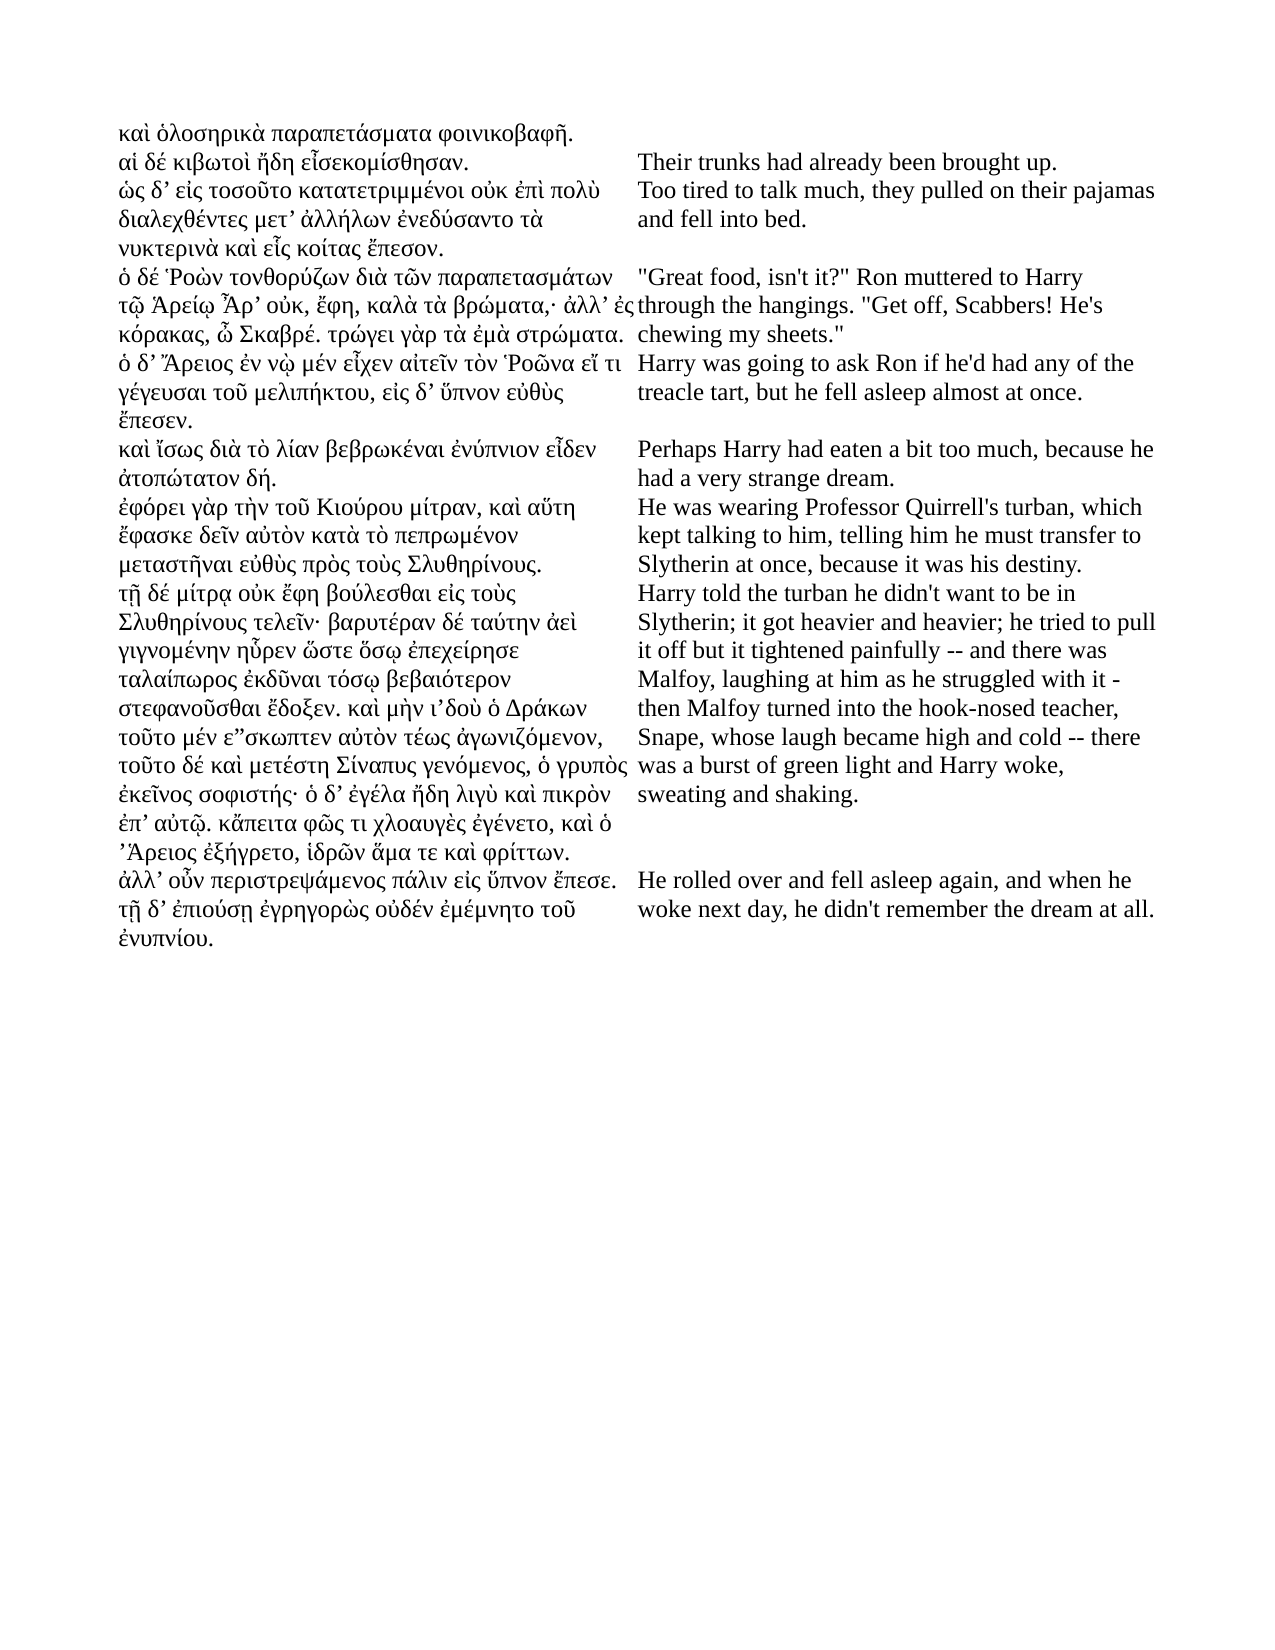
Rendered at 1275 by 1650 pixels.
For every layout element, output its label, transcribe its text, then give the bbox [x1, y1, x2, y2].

table_cell ἐφόρει γὰρ τὴν τοῦ Κιούρου μίτραν, καὶ αὕτη ἔφασκε δεῖν αὐτὸν κατὰ τὸ πεπρωμένον μεταστῆναι εὐθὺς πρὸς τοὺς Σλυθηρίνους. [118, 492, 637, 578]
table_cell He rolled over and fell asleep again, and when he woke next day, he didn't remember the dream at all. [638, 866, 1157, 952]
table_cell He was wearing Professor Quirrell's turban, which kept talking to him, telling him he must transfer to Slytherin at once, because it was his destiny. [638, 492, 1157, 578]
table_cell Their trunks had already been brought up. [638, 147, 1157, 176]
table_cell καὶ ἴσως διὰ τὸ λίαν βεβρωκέναι ἐνύπνιον εἶδεν ἀτοπώτατον δή. [118, 434, 637, 492]
table_cell ἀλλ’ οὖν περιστρεψάμενος πάλιν εἰς ὕπνον ἔπεσε. τῇ δ’ ἐπιούσῃ ἐγρηγορὼς οὐδέν ἐμέμνητο τοῦ ἐνυπνίου. [118, 866, 637, 952]
table_cell ὁ δ’ Ἄρειος ἐν νῲ μέν εἶχεν αἰτεῖν τὸν Ῥοῶνα εἴ τι γέγευσαι τοῦ μελιπήκτου, εἰς δ’ ὕπνον εὐθὺς ἔπεσεν. [118, 348, 637, 434]
table_cell Perhaps Harry had eaten a bit too much, because he had a very strange dream. [638, 434, 1157, 492]
table_cell ὡς δ’ εἰς τοσοῦτο κατατετριμμένοι οὐκ ἐπὶ πολὺ διαλεχθέντες μετ’ ἀλλήλων ἐνεδύσαντο τὰ νυκτερινὰ καὶ εἷς κοίτας ἔπεσον. [118, 176, 637, 262]
table_cell [638, 118, 1157, 147]
table_cell τῇ δέ μίτρᾳ οὐκ ἔφη βούλεσθαι εἰς τοὺς Σλυθηρίνους τελεῖν· βαρυτέραν δέ ταύτην ἀεὶ γιγνομένην ηὗρεν ὥστε ὅσῳ ἐπεχείρησε ταλαίπωρος ἐκδῦναι τόσῳ βεβαιότερον στεφανοῦσθαι ἔδοξεν. καὶ μὴν ι’δοὺ ὁ Δράκων τοῦτο μέν ε”σκωπτεν αὐτὸν τέως ἀγωνιζόμενον, τοῦτο δέ καὶ μετέστη Σίναπυς γενόμενος, ὁ γρυπὸς ἐκεῖνος σοφιστής· ὁ δ’ ἐγέλα ἤδη λιγὺ καὶ πικρὸν ἐπ’ αὐτῷ. κἄπειτα φῶς τι χλοαυγὲς ἐγένετο, καὶ ὁ ’Ἁρειος ἐξήγρετο, ἱδρῶν ἅμα τε καὶ φρίττων. [118, 578, 637, 866]
table_cell ὁ δέ Ῥοὼν τονθορύζων διὰ τῶν παραπετασμάτων τῷ Ἁρείῳ Ἆρ’ οὐκ, ἔφη, καλὰ τὰ βρώματα,· ἀλλ’ ἐς κόρακας, ὦ Σκαβρέ. τρώγει γὰρ τὰ ἐμὰ στρώματα. [118, 262, 637, 348]
table_cell Too tired to talk much, they pulled on their pajamas and fell into bed. [638, 176, 1157, 262]
table_cell Harry told the turban he didn't want to be in Slytherin; it got heavier and heavier; he tried to pull it off but it tightened painfully -- and there was Malfoy, laughing at him as he struggled with it -then Malfoy turned into the hook-nosed teacher, Snape, whose laugh became high and cold -- there was a burst of green light and Harry woke, sweating and shaking. [638, 578, 1157, 866]
table_cell καὶ ὁλοσηρικὰ παραπετάσματα φοινικοβαφῆ. [118, 118, 637, 147]
table_cell αἱ δέ κιβωτοὶ ἤδη εἶσεκομίσθησαν. [118, 147, 637, 176]
table_cell "Great food, isn't it?" Ron muttered to Harry through the hangings. "Get off, Scabbers! He's chewing my sheets." [638, 262, 1157, 348]
table_cell Harry was going to ask Ron if he'd had any of the treacle tart, but he fell asleep almost at once. [638, 348, 1157, 434]
